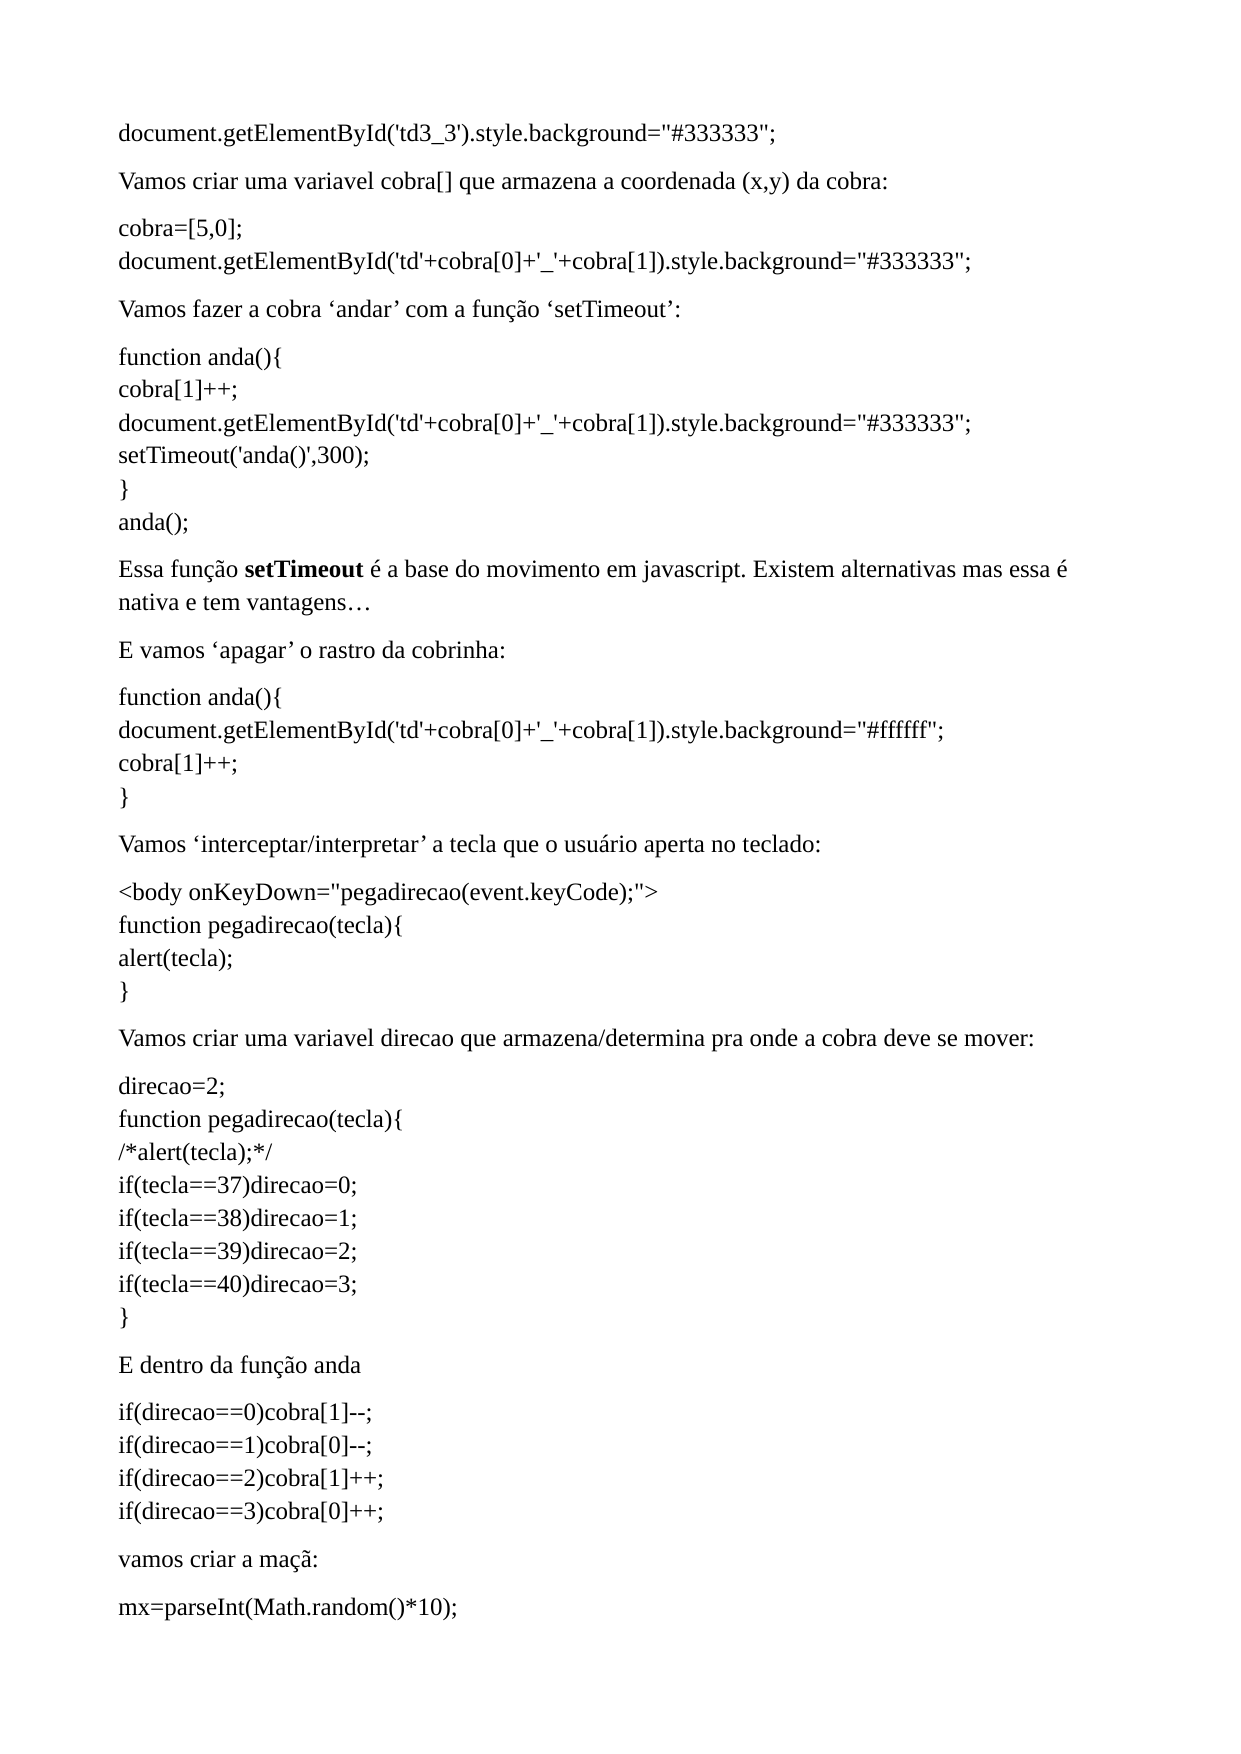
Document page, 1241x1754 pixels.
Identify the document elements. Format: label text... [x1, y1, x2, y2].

text if(tecla==38)direcao=1; [118, 1203, 1122, 1232]
text if(direcao==0)cobra[1]--; [118, 1397, 1122, 1426]
text <body onKeyDown="pegadirecao(event.keyCode);"> [118, 877, 1122, 906]
text anda(); [118, 507, 1122, 535]
text alert(tecla); [118, 943, 1122, 972]
text function pegadirecao(tecla){ [118, 1104, 1122, 1133]
text document.getElementById('td'+cobra[0]+'_'+cobra[1]).style.background="#333333"; [118, 246, 1122, 275]
text } [118, 782, 1122, 810]
text /*alert(tecla);*/ [118, 1137, 1122, 1166]
text Vamos fazer a cobra ‘andar’ com a função ‘setTimeout’: [118, 294, 1122, 323]
text cobra=[5,0]; [118, 213, 1122, 242]
text function anda(){ [118, 682, 1122, 711]
text vamos criar a maçã: [118, 1544, 1122, 1573]
text if(direcao==1)cobra[0]--; [118, 1430, 1122, 1459]
text Vamos ‘interceptar/interpretar’ a tecla que o usuário aperta no teclado: [118, 829, 1122, 858]
text if(tecla==37)direcao=0; [118, 1170, 1122, 1199]
text function anda(){ [118, 342, 1122, 370]
text document.getElementById('td'+cobra[0]+'_'+cobra[1]).style.background="#333333"; [118, 408, 1122, 436]
text cobra[1]++; [118, 748, 1122, 777]
text document.getElementById('td'+cobra[0]+'_'+cobra[1]).style.background="#ffffff"; [118, 716, 1122, 744]
text if(tecla==40)direcao=3; [118, 1269, 1122, 1298]
text cobra[1]++; [118, 374, 1122, 403]
text } [118, 1302, 1122, 1331]
text mx=parseInt(Math.random()*10); [118, 1592, 1122, 1620]
text Vamos criar uma variavel direcao que armazena/determina pra onde a cobra deve se mover: [118, 1023, 1122, 1052]
text Essa função setTimeout é a base do movimento em javascript. Existem alternativas mas essa é nativa e tem vantagens… [118, 554, 1122, 616]
text } [118, 976, 1122, 1004]
text E vamos ‘apagar’ o rastro da cobrinha: [118, 635, 1122, 664]
text function pegadirecao(tecla){ [118, 910, 1122, 938]
text if(tecla==39)direcao=2; [118, 1236, 1122, 1265]
text direcao=2; [118, 1071, 1122, 1100]
text setTimeout('anda()',300); [118, 441, 1122, 469]
text } [118, 474, 1122, 502]
text Vamos criar uma variavel cobra[] que armazena a coordenada (x,y) da cobra: [118, 166, 1122, 194]
text document.getElementById('td3_3').style.background="#333333"; [118, 118, 1122, 147]
text if(direcao==3)cobra[0]++; [118, 1496, 1122, 1525]
text if(direcao==2)cobra[1]++; [118, 1463, 1122, 1492]
text E dentro da função anda [118, 1350, 1122, 1378]
